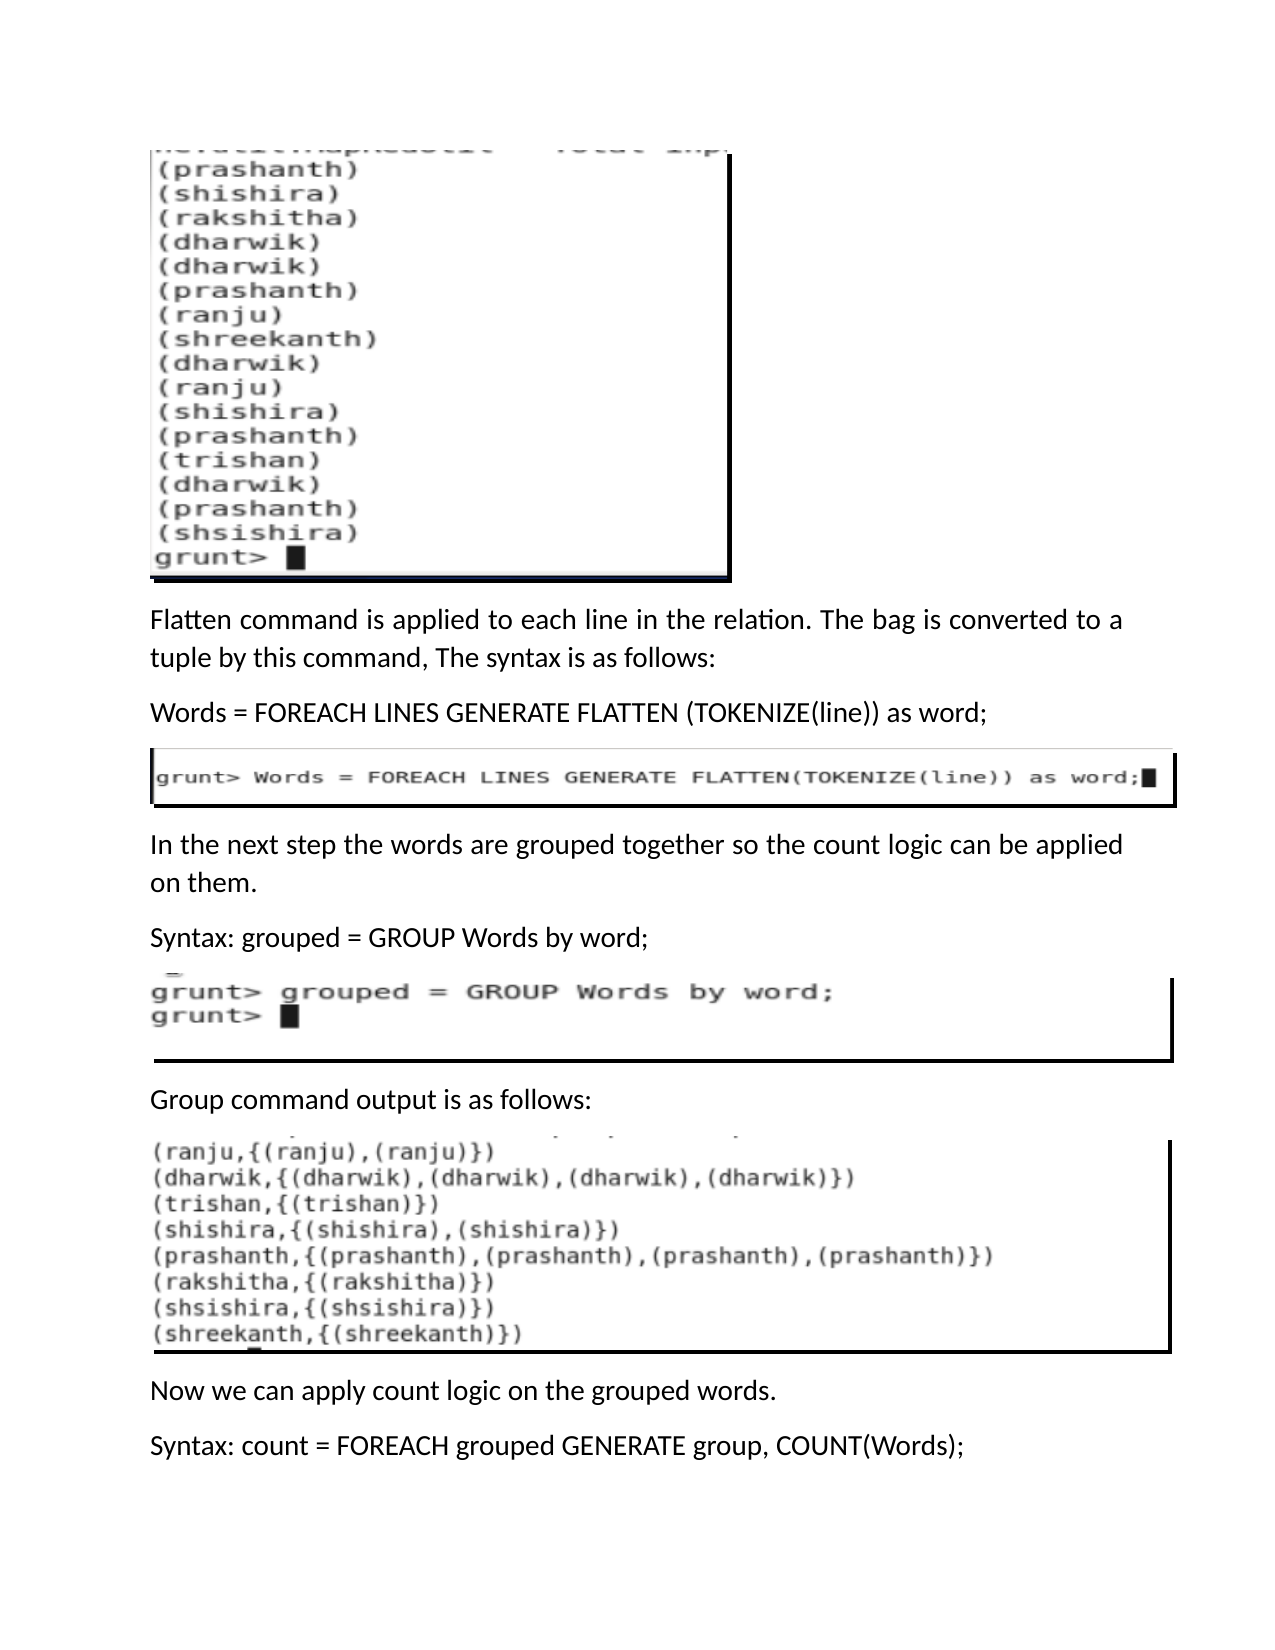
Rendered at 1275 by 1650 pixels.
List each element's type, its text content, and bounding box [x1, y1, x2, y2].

text Words = FOREACH LINES GENERATE FLATTEN (TOKENIZE(line)) as word; [150, 694, 1125, 729]
text In the next step the words are grouped together so the count logic can be applied on them. [150, 826, 1125, 900]
picture [150, 973, 1171, 1059]
text Syntax: count = FOREACH grouped GENERATE group, COUNT(Words); [150, 1427, 1125, 1463]
text Now we can apply count logic on the grouped words. [150, 1372, 1125, 1408]
text Syntax: grouped = GROUP Words by word; [150, 919, 1125, 955]
picture [150, 150, 728, 579]
text Flatten command is applied to each line in the relation. The bag is converted to a tuple by this command, The syntax is as follows: [150, 601, 1125, 675]
text Group command output is as follows: [150, 1081, 1125, 1117]
picture [150, 1136, 1168, 1350]
picture [150, 748, 1173, 804]
